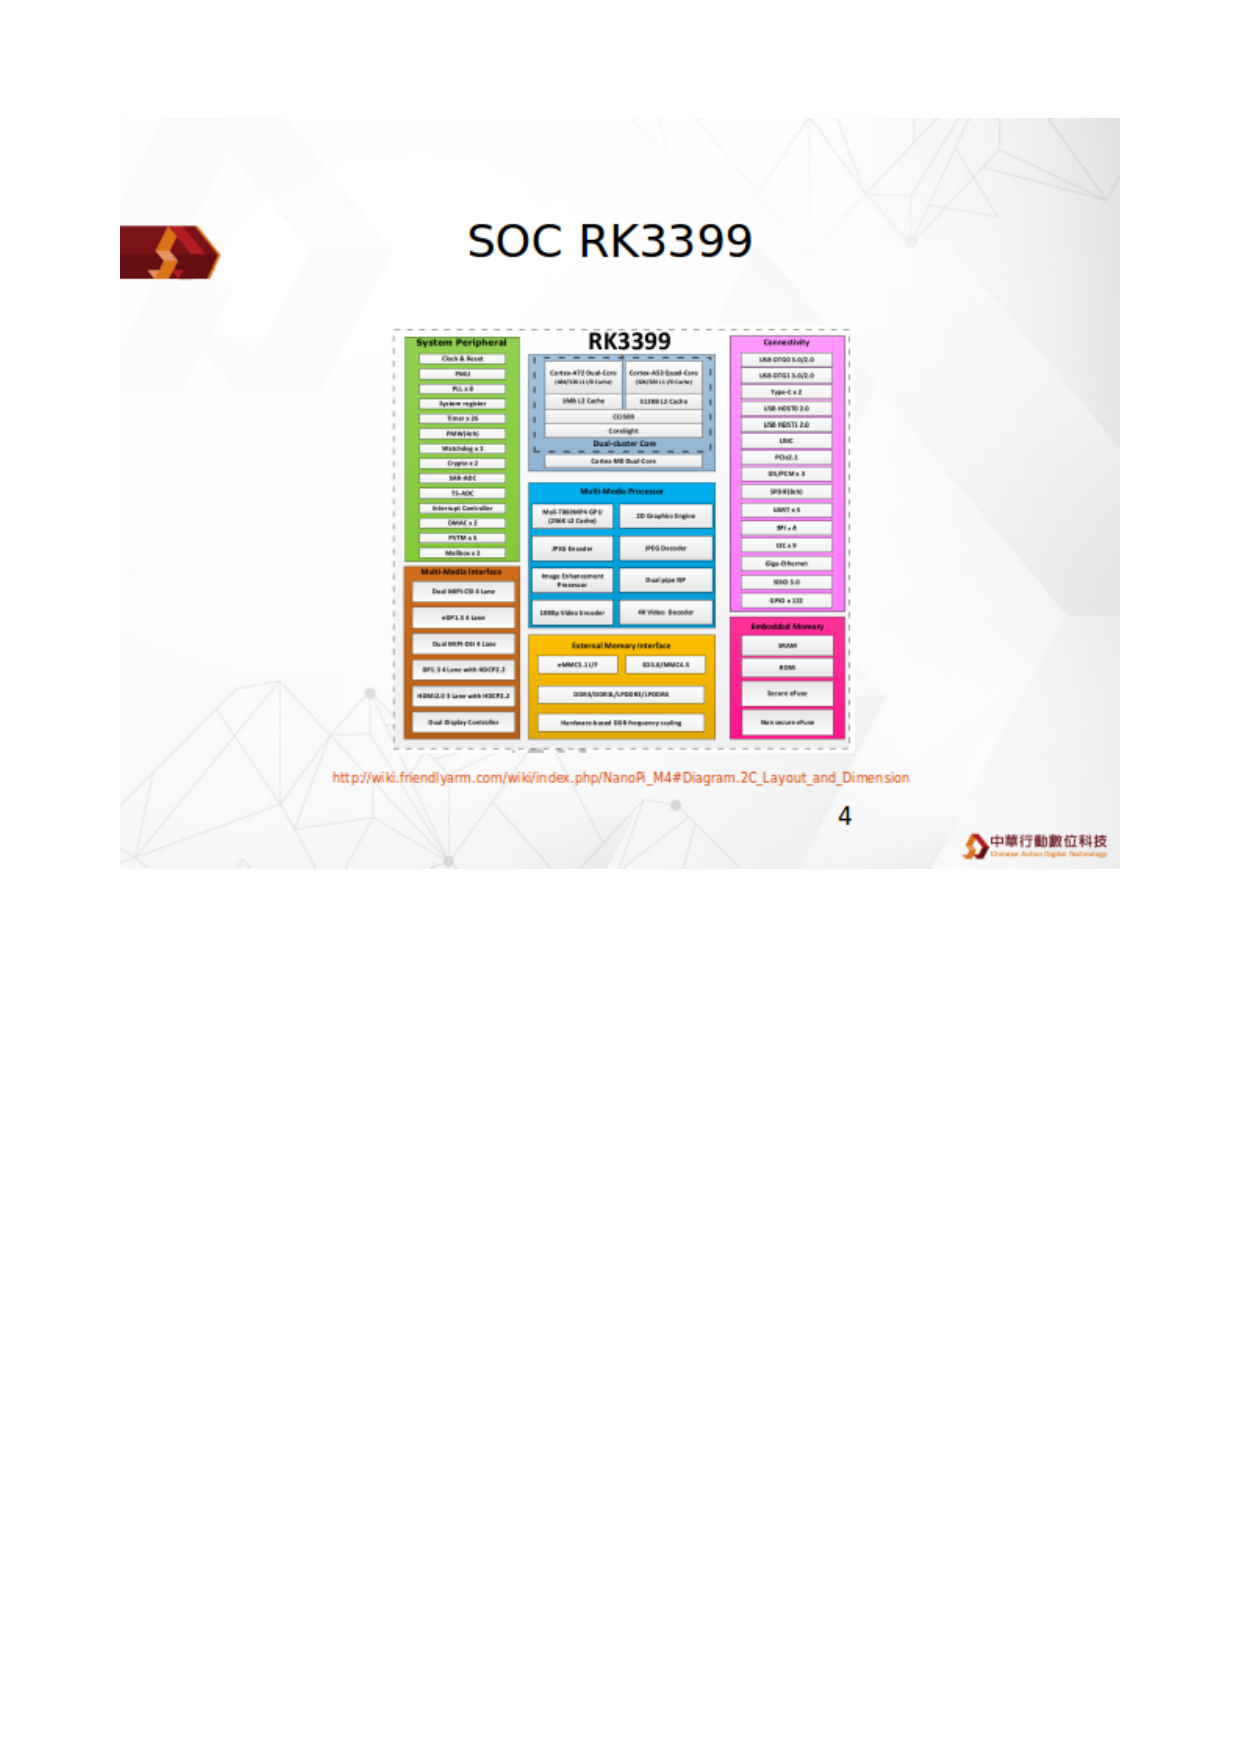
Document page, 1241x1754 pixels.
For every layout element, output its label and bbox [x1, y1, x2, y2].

picture [120, 118, 1121, 869]
